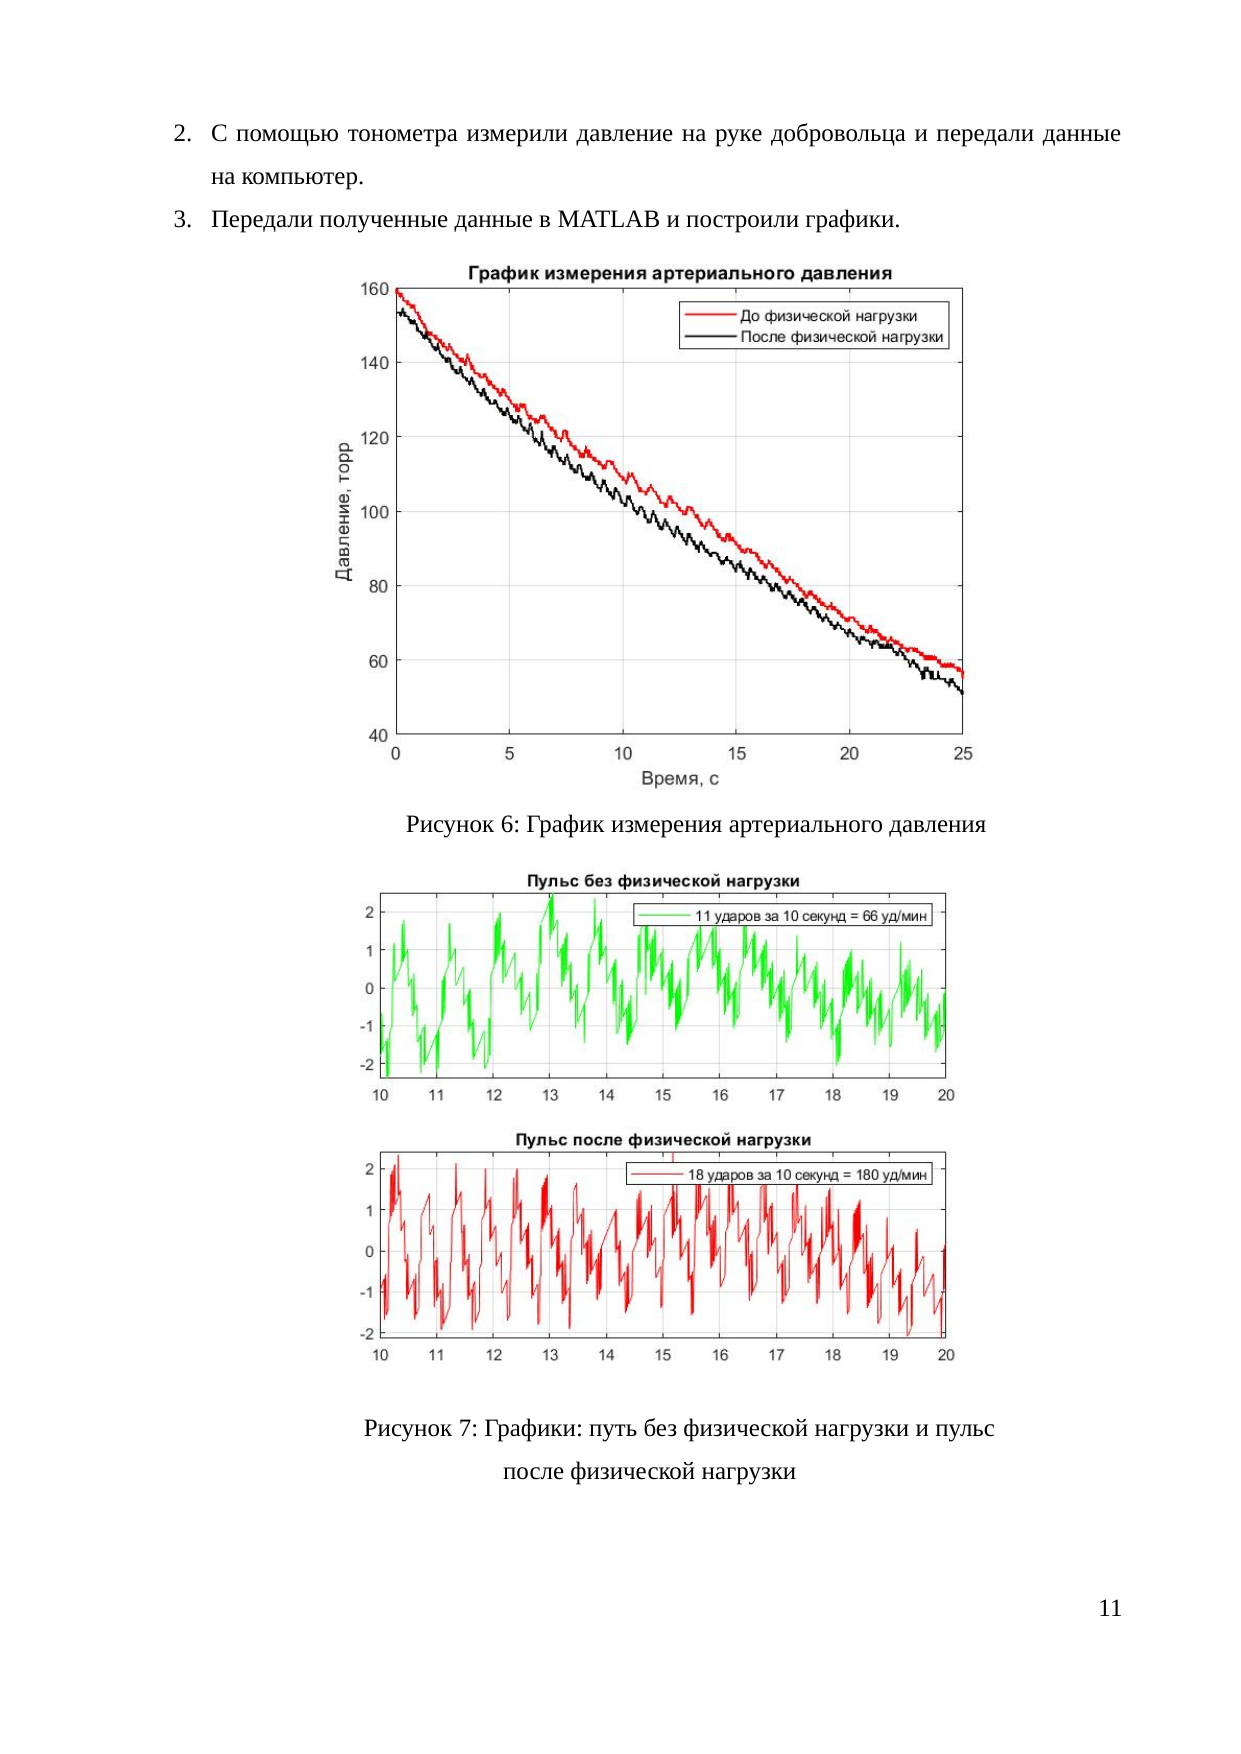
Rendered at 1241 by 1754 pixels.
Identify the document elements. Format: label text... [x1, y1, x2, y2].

text Рисунок 7: Графики: путь без физической нагрузки и пульс после физической нагрузки [285, 1399, 1014, 1485]
list Рисунок 6: График измерения артериального давления [302, 795, 1031, 837]
picture [285, 851, 1015, 1399]
list С помощью тонометра измерили давление на руке добровольца и передали данные на компьютер. [173, 118, 1122, 190]
list Передали полученные данные в MATLAB и построили графики. [173, 204, 1122, 233]
picture [301, 247, 1032, 795]
